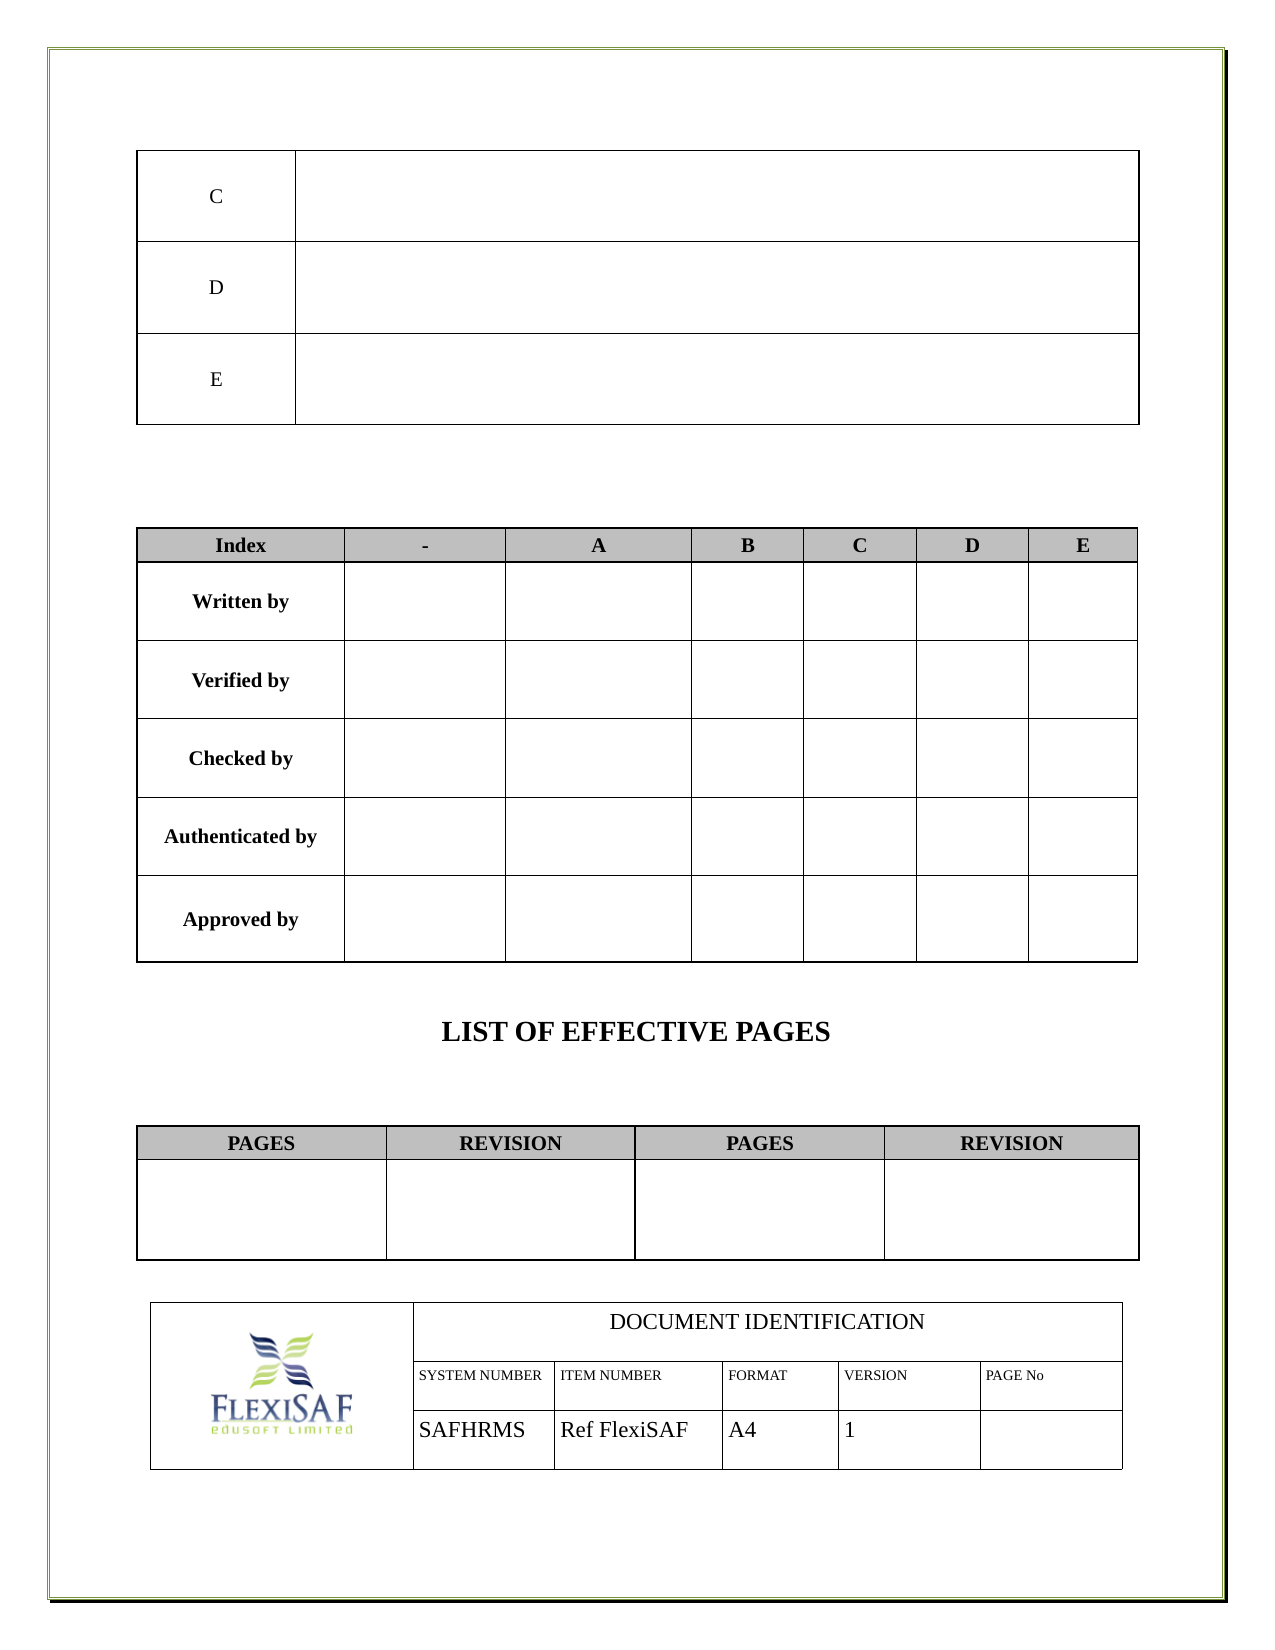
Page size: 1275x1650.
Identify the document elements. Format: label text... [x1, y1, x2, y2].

table_cell [636, 1160, 884, 1258]
picture [206, 1307, 357, 1459]
table_cell [387, 1160, 634, 1258]
table_cell [885, 1160, 1138, 1258]
table_cell Verified by [138, 641, 344, 718]
table_header C [804, 529, 916, 561]
table_cell [917, 719, 1028, 797]
table_cell C [138, 151, 295, 241]
table_cell [345, 798, 505, 875]
table_header REVISION [387, 1127, 634, 1159]
table_cell [804, 641, 916, 718]
table_cell [917, 876, 1028, 961]
table_header B [692, 529, 803, 561]
table_cell [506, 563, 691, 640]
table_cell [1029, 563, 1137, 640]
table_cell [692, 719, 803, 797]
table_header D [917, 529, 1028, 561]
table_cell [345, 876, 505, 961]
table_cell [1029, 876, 1137, 961]
table_cell [345, 563, 505, 640]
table_cell [506, 641, 691, 718]
table_header E [1029, 529, 1137, 561]
table_cell [296, 334, 1138, 424]
text LIST OF EFFECTIVE PAGES [150, 1014, 1122, 1048]
table_cell [1029, 719, 1137, 797]
table_cell [692, 563, 803, 640]
table_cell [296, 151, 1138, 241]
table_header Index [138, 529, 344, 561]
table_cell [692, 798, 803, 875]
table_cell [804, 563, 916, 640]
table_cell [804, 719, 916, 797]
table_cell [917, 563, 1028, 640]
table_cell [1029, 641, 1137, 718]
table_cell E [138, 334, 295, 424]
table_cell [692, 876, 803, 961]
table_cell [1029, 798, 1137, 875]
table_cell [506, 798, 691, 875]
table_cell [345, 719, 505, 797]
table_cell [692, 641, 803, 718]
table_header PAGES [636, 1127, 884, 1159]
table_cell Written by [138, 563, 344, 640]
table_cell [138, 1160, 386, 1258]
table_header PAGES [138, 1127, 386, 1159]
table_header - [345, 529, 505, 561]
table_cell [506, 719, 691, 797]
table_cell D [138, 242, 295, 332]
table_cell [917, 798, 1028, 875]
table_cell [917, 641, 1028, 718]
table_header REVISION [885, 1127, 1138, 1159]
table_cell [804, 798, 916, 875]
table_cell [804, 876, 916, 961]
table_cell [506, 876, 691, 961]
table_header A [506, 529, 691, 561]
table_cell Checked by [138, 719, 344, 797]
table_cell Approved by [138, 876, 344, 961]
table_cell [345, 641, 505, 718]
table_cell [296, 242, 1138, 332]
table_cell Authenticated by [138, 798, 344, 875]
